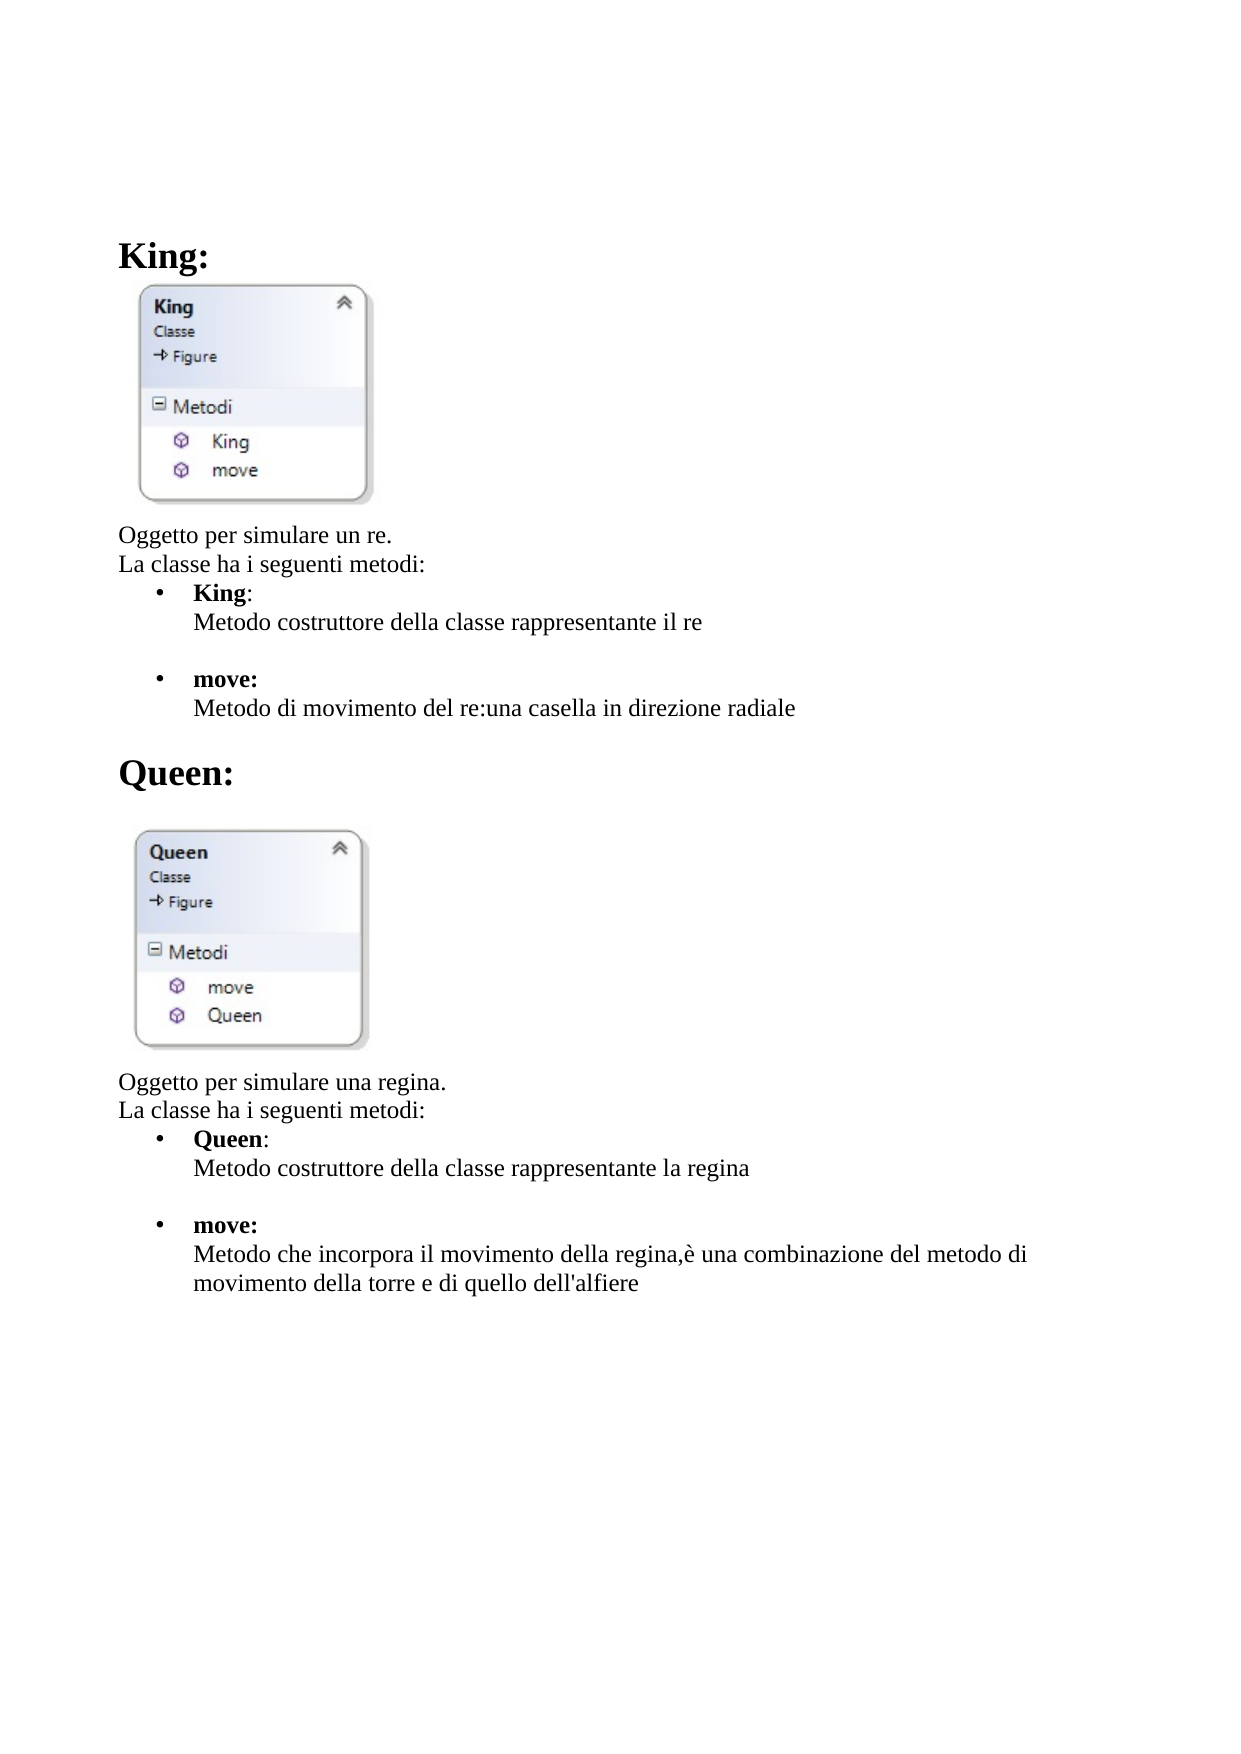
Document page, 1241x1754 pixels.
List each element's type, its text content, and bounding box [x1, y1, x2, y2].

list Queen: [156, 1124, 1122, 1153]
list Metodo costruttore della classe rappresentante il re [156, 607, 1122, 636]
list Metodo di movimento del re:una casella in direzione radiale [156, 693, 1122, 722]
text La classe ha i seguenti metodi: [118, 549, 1122, 578]
text Oggetto per simulare un re. [118, 521, 1122, 549]
text La classe ha i seguenti metodi: [118, 1096, 1122, 1124]
text Metodo che incorpora il movimento della regina,è una combinazione del metodo di movimento della torre e di quello dell'alfiere [118, 1239, 1122, 1297]
list Metodo costruttore della classe rappresentante la regina [156, 1153, 1122, 1182]
list move: [156, 1211, 1122, 1239]
text King: [118, 233, 1122, 276]
text Queen: [118, 751, 1122, 794]
list King: [156, 578, 1122, 607]
picture [121, 279, 382, 519]
text Oggetto per simulare una regina. [118, 1067, 1122, 1096]
list move: [156, 664, 1122, 693]
picture [121, 801, 379, 1066]
